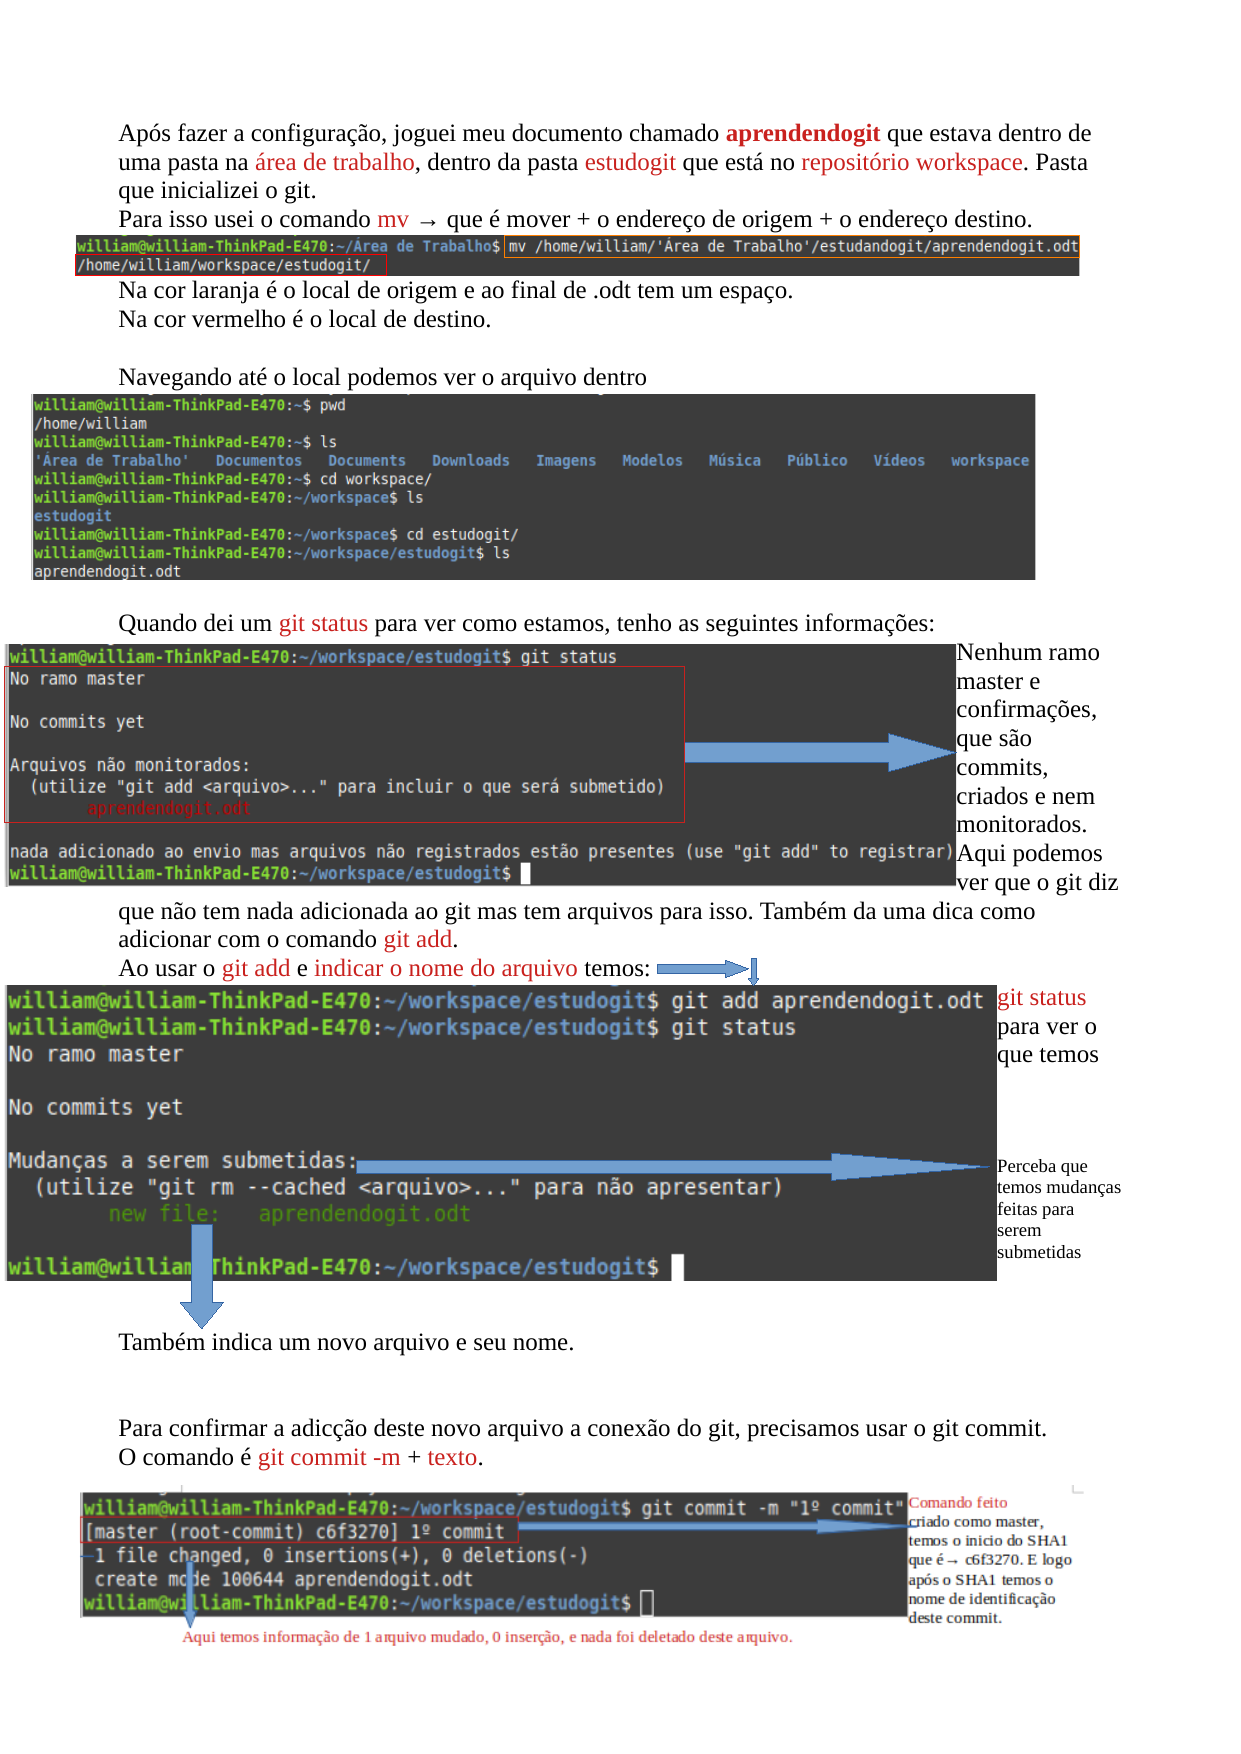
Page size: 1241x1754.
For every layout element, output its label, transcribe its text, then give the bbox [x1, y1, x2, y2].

picture [4, 985, 997, 1281]
text Na cor vermelho é o local de destino. [118, 304, 1122, 333]
text Para isso usei o comando mv → que é mover + o endereço de origem + o endereço destino. [118, 204, 1122, 233]
picture [31, 394, 1036, 580]
picture [4, 644, 957, 752]
picture [505, 236, 1079, 257]
picture [5, 667, 684, 822]
text O comando é git commit -m + texto. [118, 1442, 1122, 1471]
text Ao usar o git add e indicar o nome do arquivo temos: [118, 953, 1122, 982]
text Na cor laranja é o local de origem e ao final de .odt tem um espaço. [118, 233, 1122, 304]
text Para confirmar a adicção deste novo arquivo a conexão do git, precisamos usar o git commit. [118, 1413, 1122, 1442]
picture [75, 235, 1080, 276]
text Quando dei um git status para ver como estamos, tenho as seguintes informações: [118, 608, 1122, 637]
picture [76, 255, 386, 275]
text git status para ver o que temos [755, 982, 1122, 1068]
text Navegando até o local podemos ver o arquivo dentro [118, 362, 1122, 391]
picture [4, 753, 957, 887]
picture [79, 1485, 1084, 1651]
text Perceba que temos mudanças feitas para serem submetidas [997, 1154, 1122, 1262]
text Também indica um novo arquivo e seu nome. [118, 1327, 1122, 1356]
text Após fazer a configuração, joguei meu documento chamado aprendendogit que estava dentro de uma pasta na área de trabalho, dentro da pasta estudogit que está no repositório workspace. Pasta que inicializei o git. [118, 118, 1122, 204]
text Aqui podemos ver que o git diz que não tem nada adicionada ao git mas tem arquivos para isso. Também da uma dica como adicionar com o comando git add. [118, 838, 1122, 953]
text Nenhum ramo master e confirmações, que são commits, criados e nem monitorados. [118, 637, 1122, 838]
